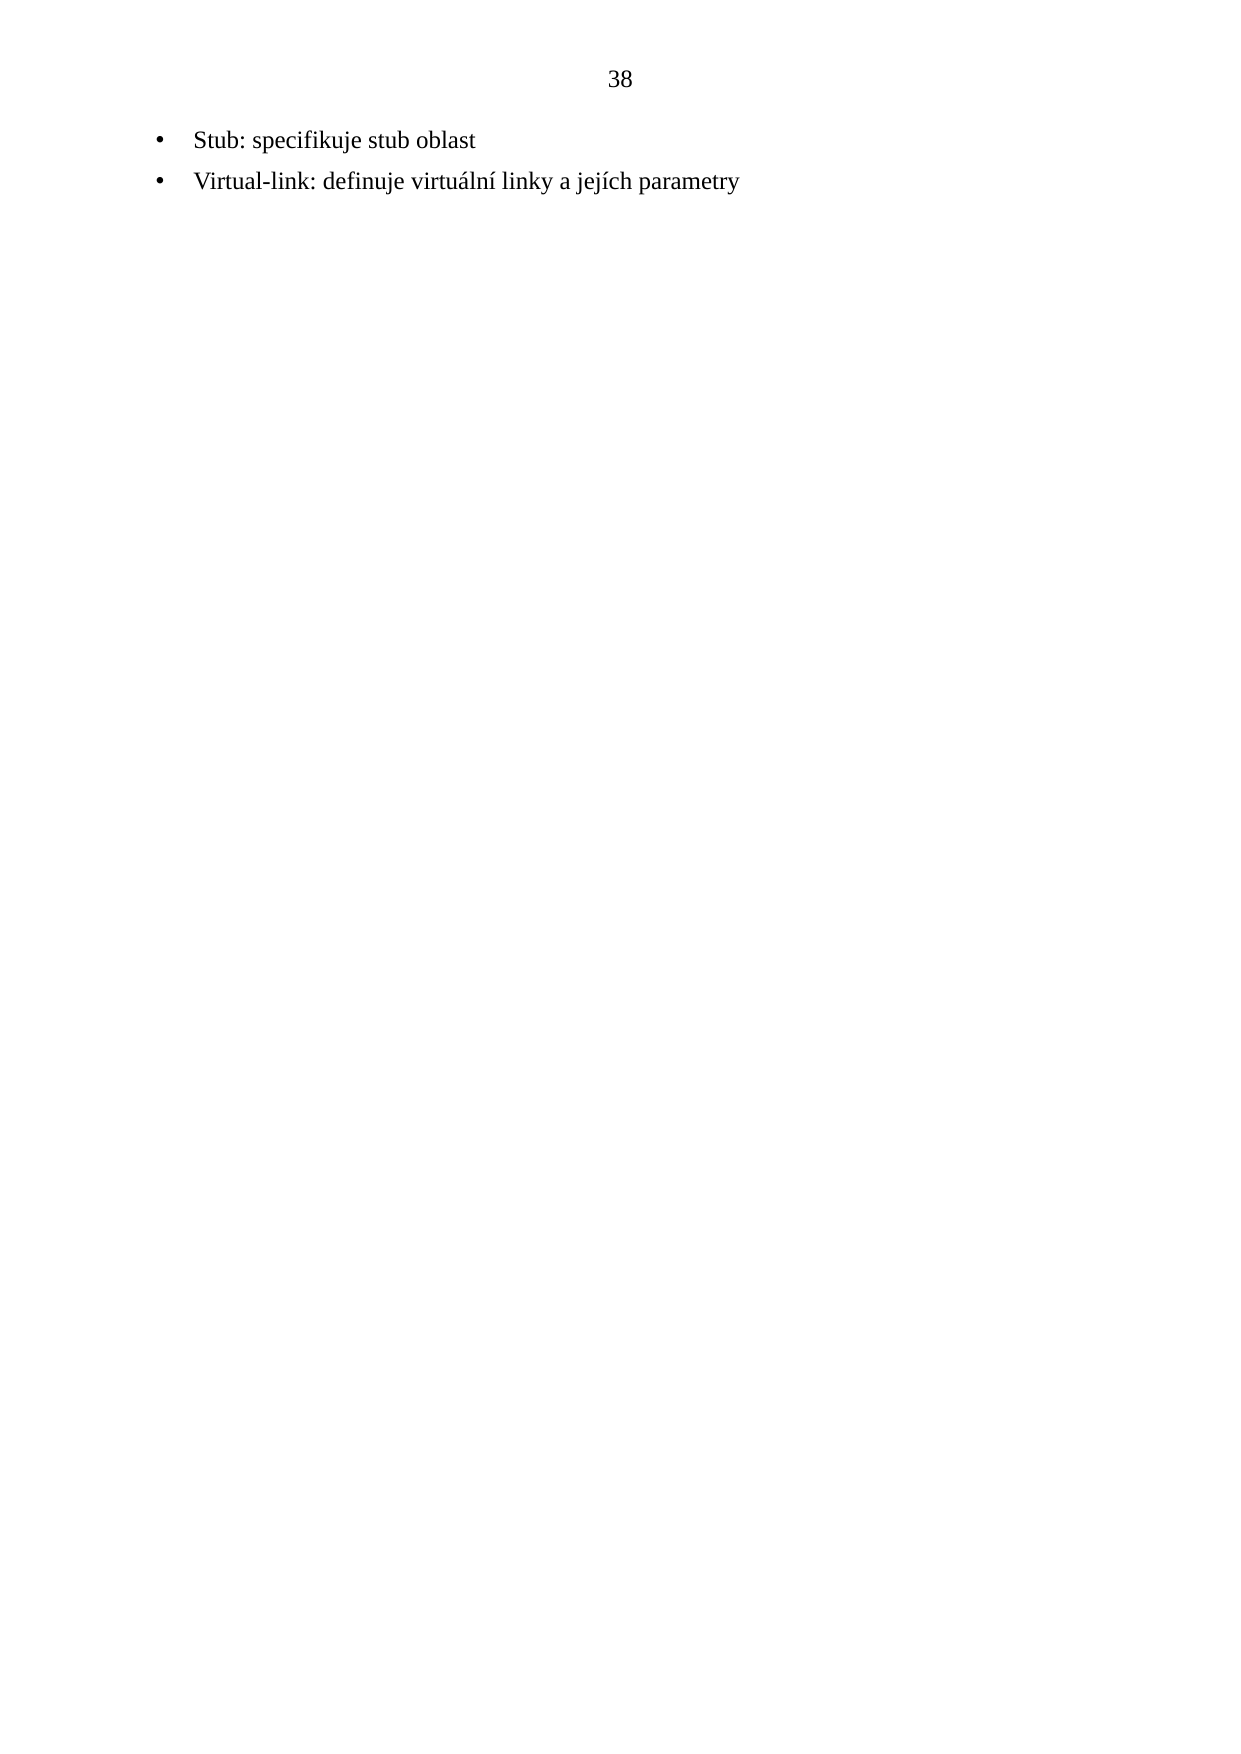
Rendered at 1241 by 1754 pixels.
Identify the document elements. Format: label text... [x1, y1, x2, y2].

list Stub: specifikuje stub oblast [156, 125, 1122, 154]
list Virtual-link: definuje virtuální linky a jejích parametry [156, 166, 1122, 195]
